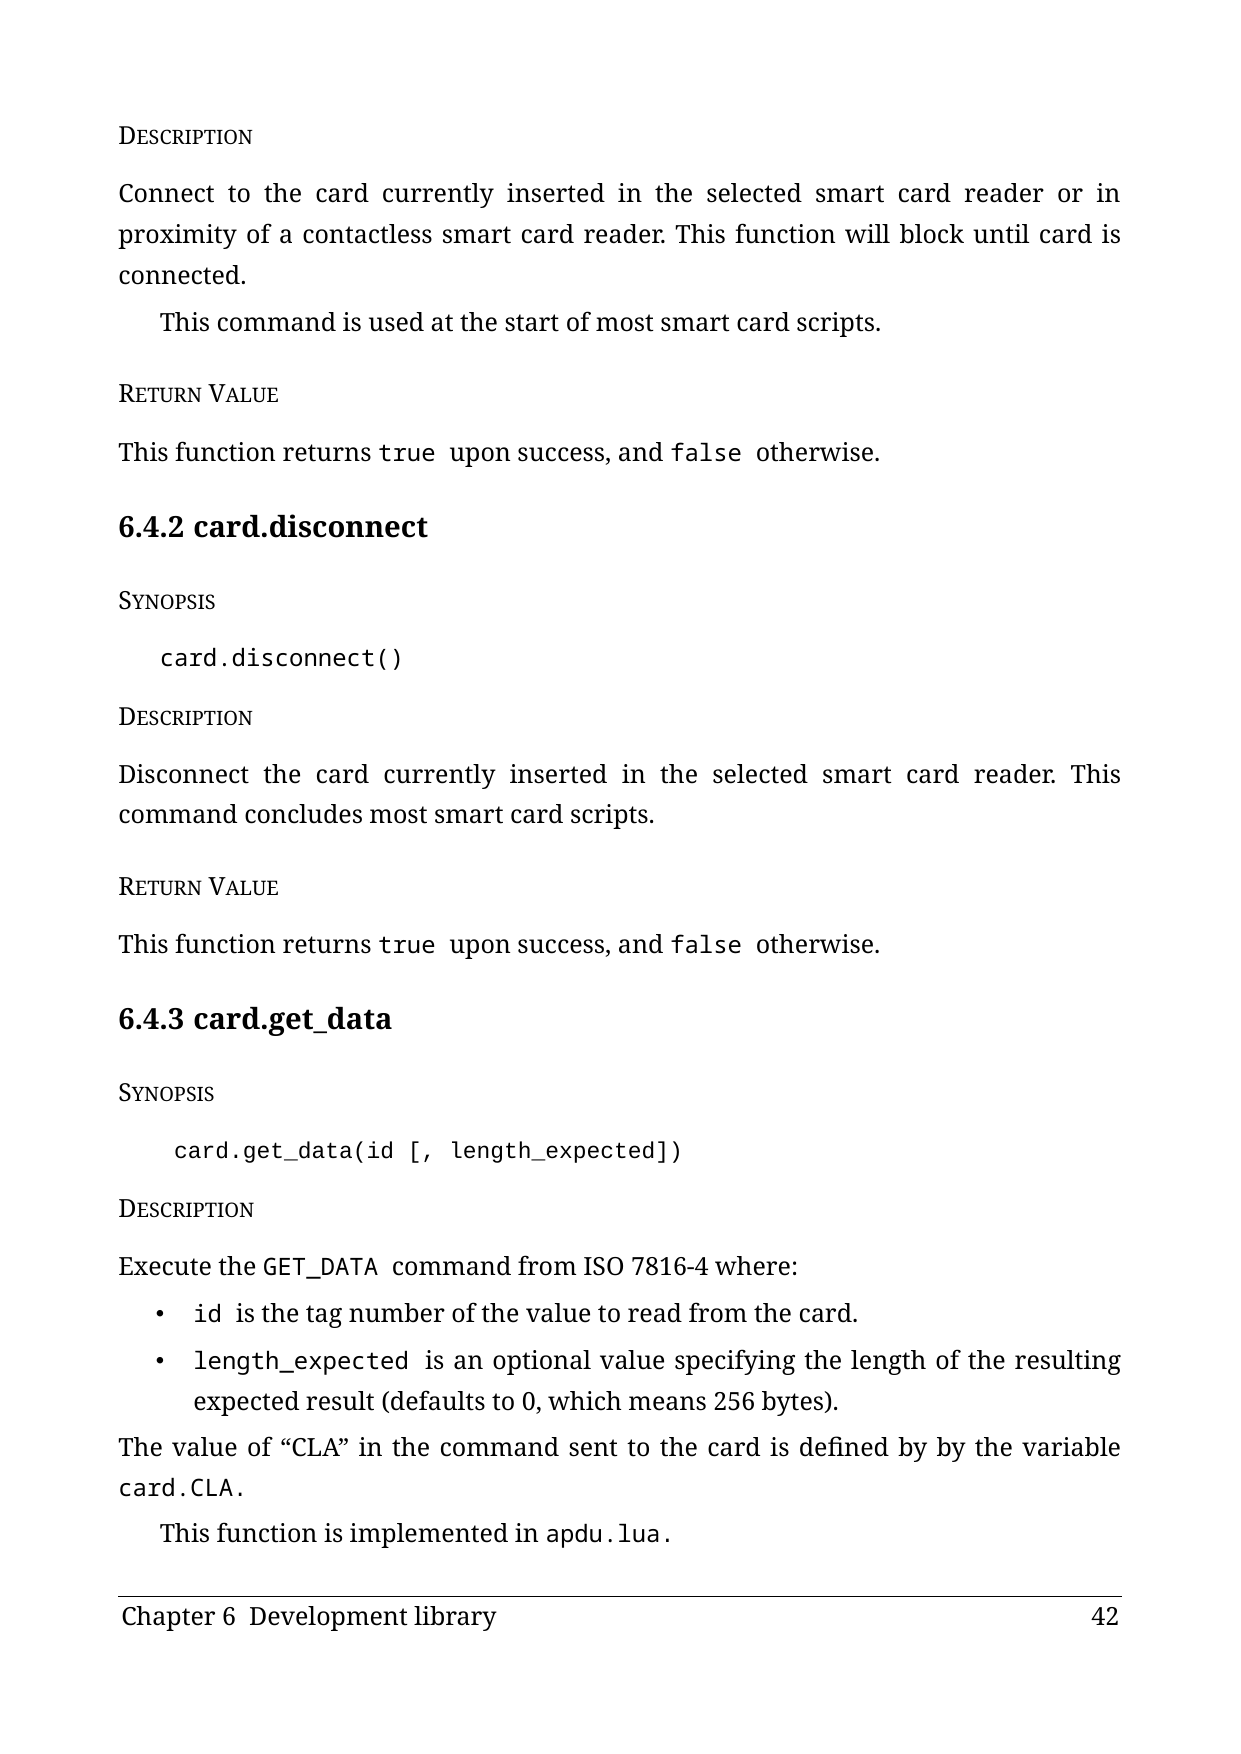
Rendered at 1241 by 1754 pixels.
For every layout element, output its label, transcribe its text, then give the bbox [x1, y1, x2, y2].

text card.get_data(id [, length_expected]) [159, 1133, 1122, 1166]
subtitle Synopsis [118, 583, 1122, 617]
text Connect to the card currently inserted in the selected smart card reader or in proximity of a contactless smart card reader. This function will block until card is connected. [118, 176, 1122, 292]
subtitle card.get_data [118, 998, 1122, 1038]
text This function returns true upon success, and false otherwise. [118, 927, 1122, 961]
subtitle Description [118, 698, 1122, 732]
subtitle Return Value [118, 869, 1122, 903]
subtitle Synopsis [118, 1075, 1122, 1109]
text This function returns true upon success, and false otherwise. [118, 434, 1122, 468]
subtitle Return Value [118, 376, 1122, 410]
subtitle Description [118, 118, 1122, 152]
subtitle card.disconnect [118, 506, 1122, 546]
text This command is used at the start of most smart card scripts. [118, 304, 1122, 338]
text card.disconnect() [159, 641, 1122, 673]
list length_expected is an optional value specifying the length of the resulting expected result (defaults to 0, which means 256 bytes). [156, 1342, 1122, 1417]
text Execute the GET_DATA command from ISO 7816-4 where: [118, 1249, 1122, 1283]
text Disconnect the card currently inserted in the selected smart card reader. This command concludes most smart card scripts. [118, 756, 1122, 831]
list id is the tag number of the value to read from the card. [156, 1296, 1122, 1330]
text The value of “CLA” in the command sent to the card is defined by by the variable card.CLA. [118, 1430, 1122, 1503]
subtitle Description [118, 1191, 1122, 1225]
text This function is implemented in apdu.lua. [118, 1516, 1122, 1549]
